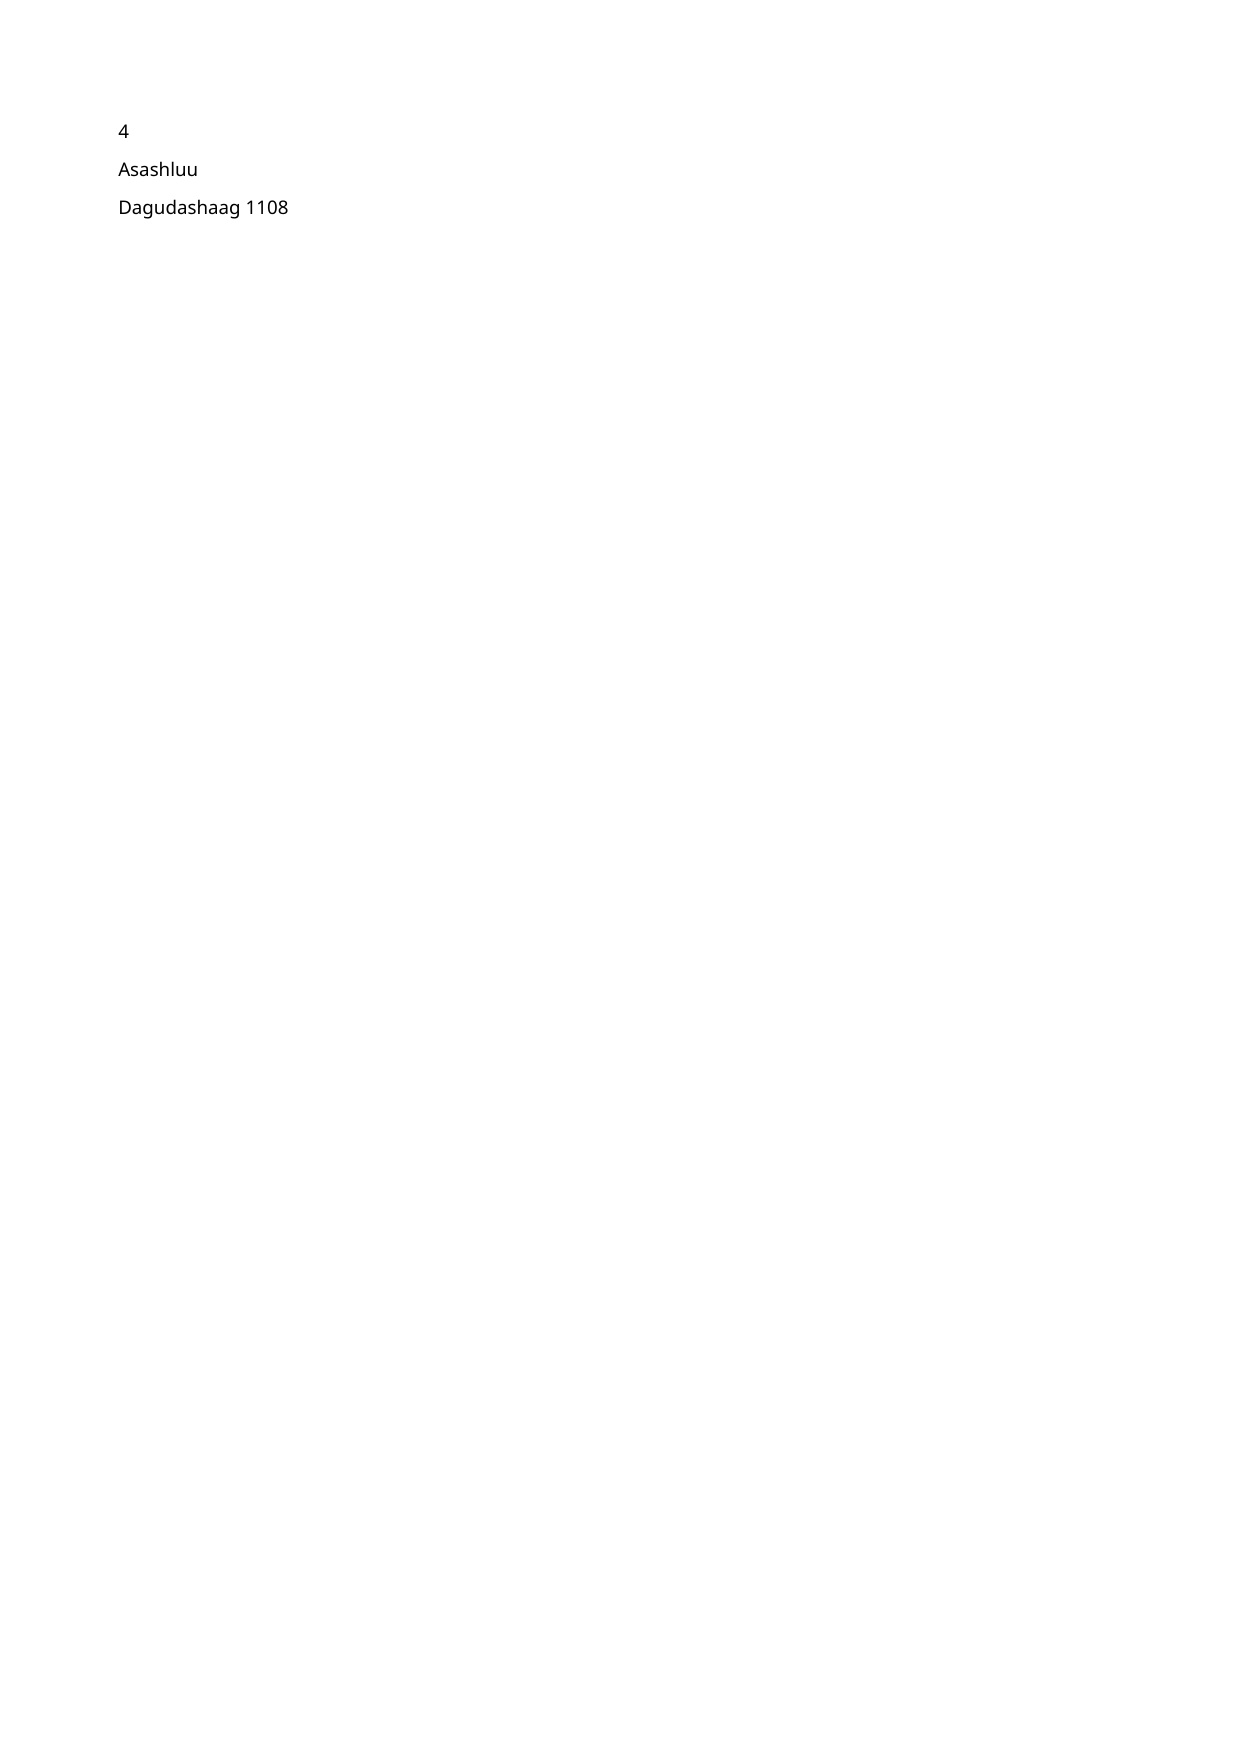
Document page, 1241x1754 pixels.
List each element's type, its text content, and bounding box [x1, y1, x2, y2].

text Asashluu [118, 156, 1122, 182]
text 4 [118, 118, 1122, 144]
text Dagudashaag 1108 [118, 194, 1122, 220]
